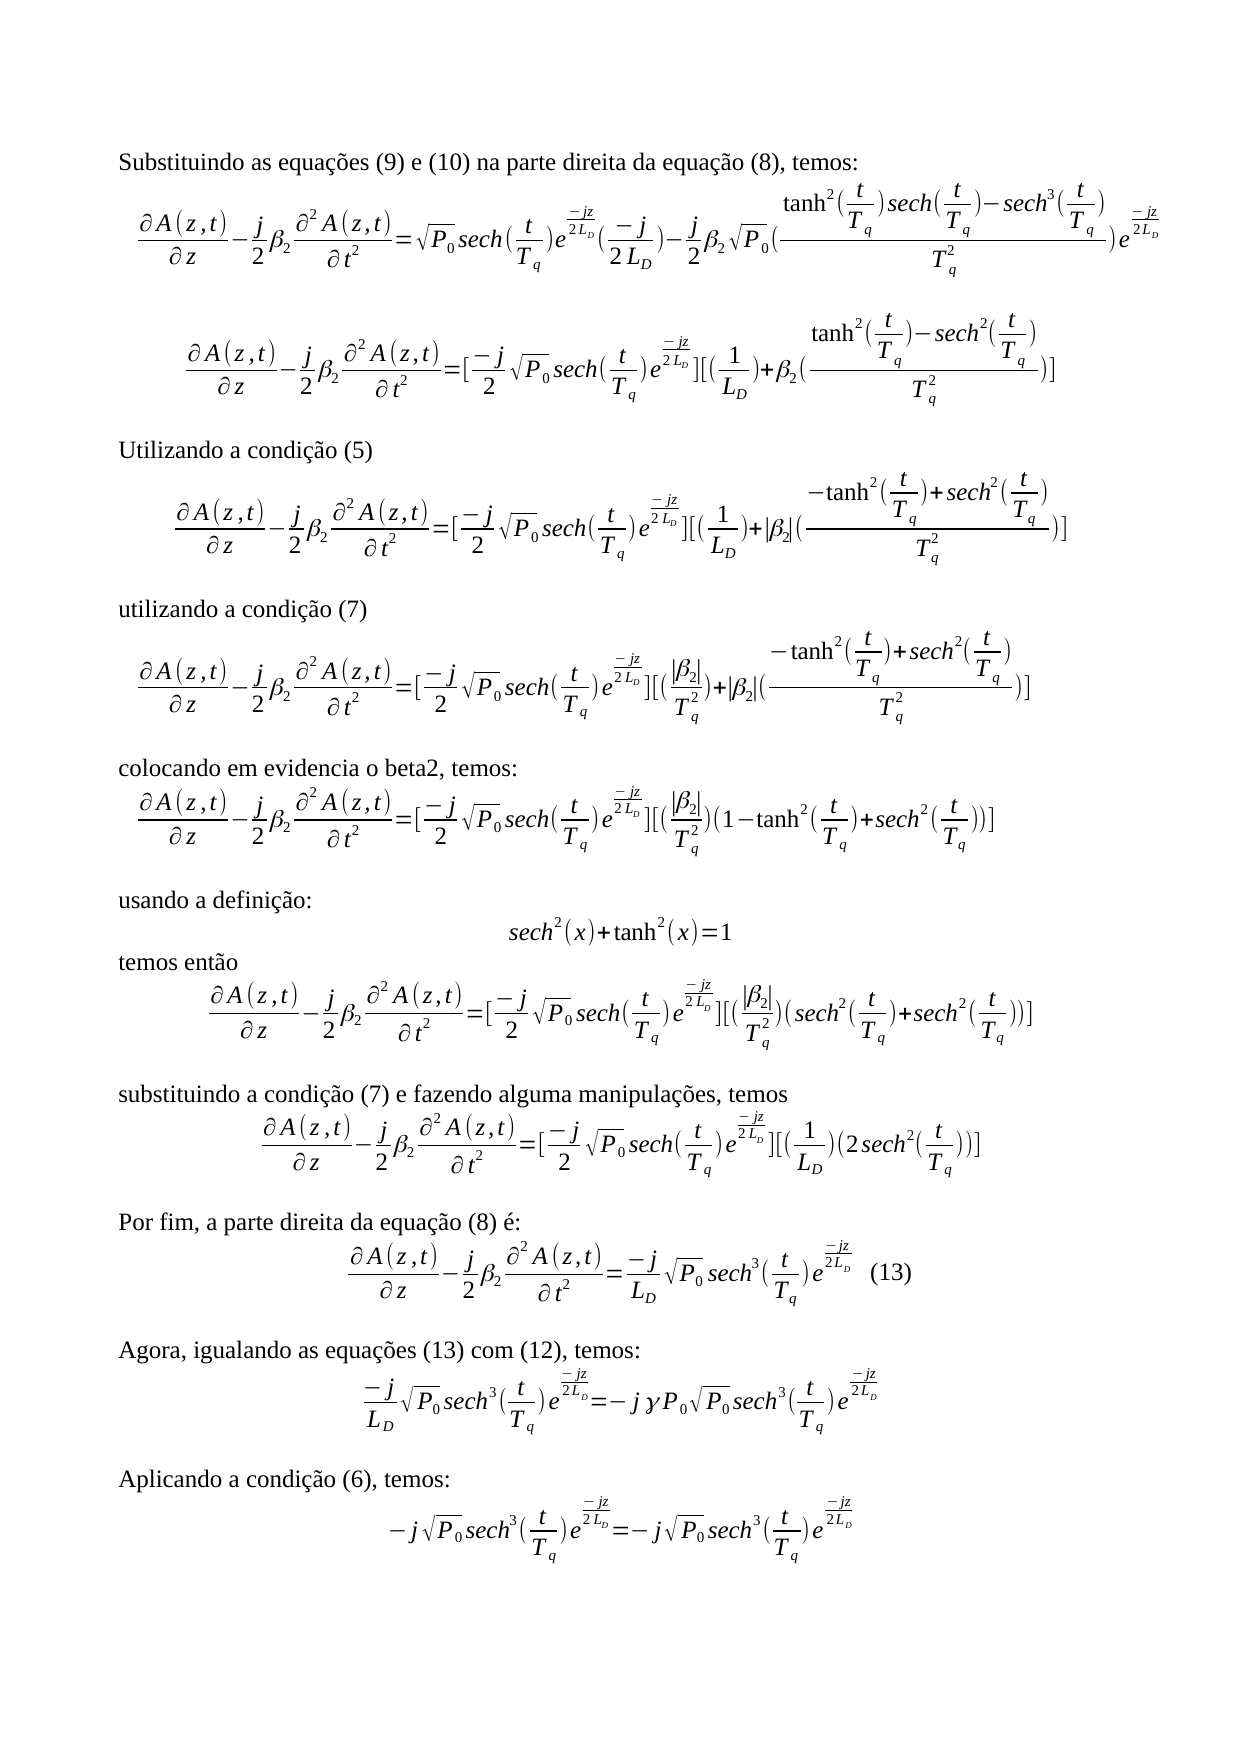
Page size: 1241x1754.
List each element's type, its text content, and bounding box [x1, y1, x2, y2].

text utilizando a condição (7) [118, 594, 1122, 623]
text Aplicando a condição (6), temos: [118, 1464, 1122, 1493]
text temos então [118, 947, 1122, 976]
text Por fim, a parte direita da equação (8) é: [118, 1207, 1122, 1236]
text (13) [118, 1236, 1122, 1307]
text usando a definição: [118, 885, 1122, 914]
text substituindo a condição (7) e fazendo alguma manipulações, temos [118, 1079, 1122, 1107]
text Agora, igualando as equações (13) com (12), temos: [118, 1336, 1122, 1364]
text Substituindo as equações (9) e (10) na parte direita da equação (8), temos: [118, 147, 1122, 176]
text Utilizando a condição (5) [118, 436, 1122, 464]
text colocando em evidencia o beta2, temos: [118, 753, 1122, 782]
